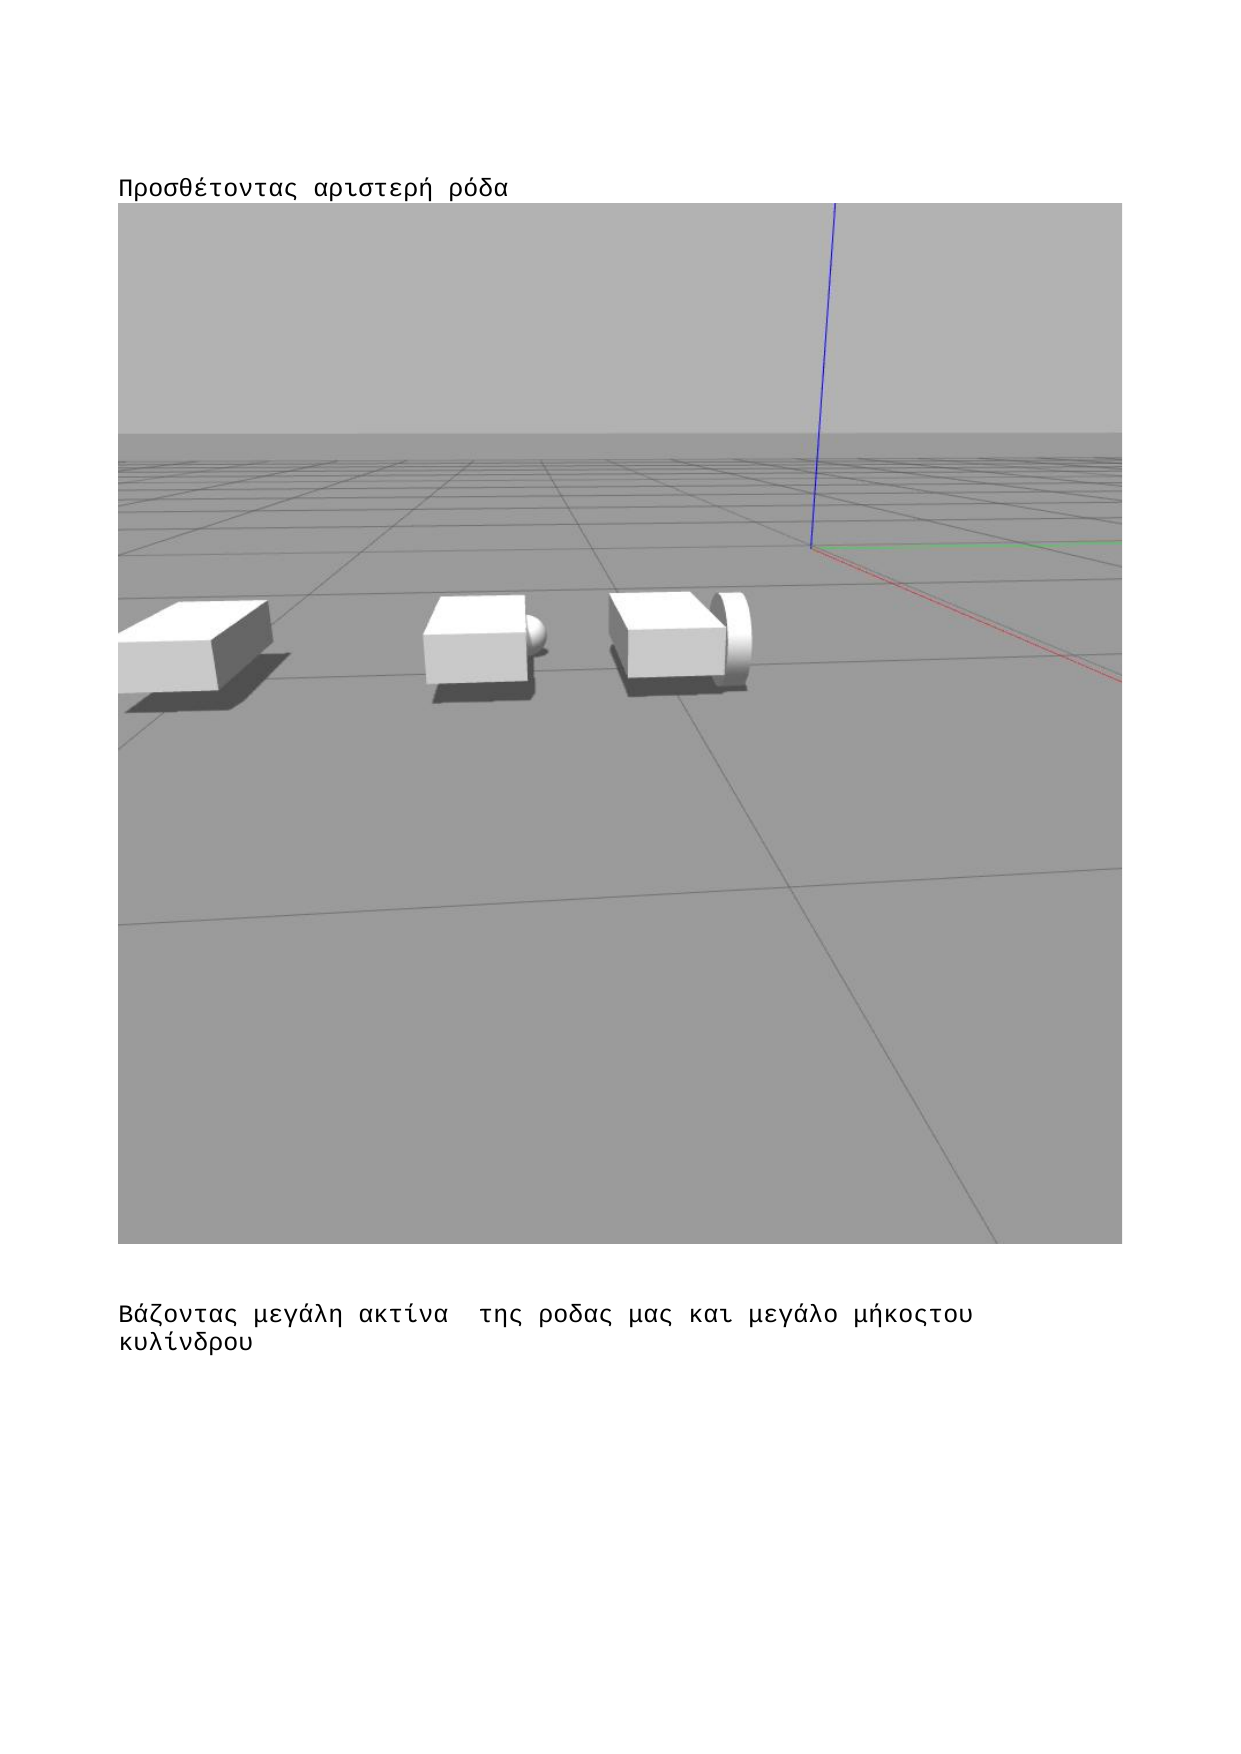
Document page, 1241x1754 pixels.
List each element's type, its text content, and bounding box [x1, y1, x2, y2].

text Βάζοντας μεγάλη ακτίνα της ροδας μας και μεγάλο μήκοςτου κυλίνδρου [118, 1301, 1122, 1358]
picture [118, 203, 1123, 1244]
text Προσθέτοντας αριστερή ρόδα [118, 176, 1122, 203]
